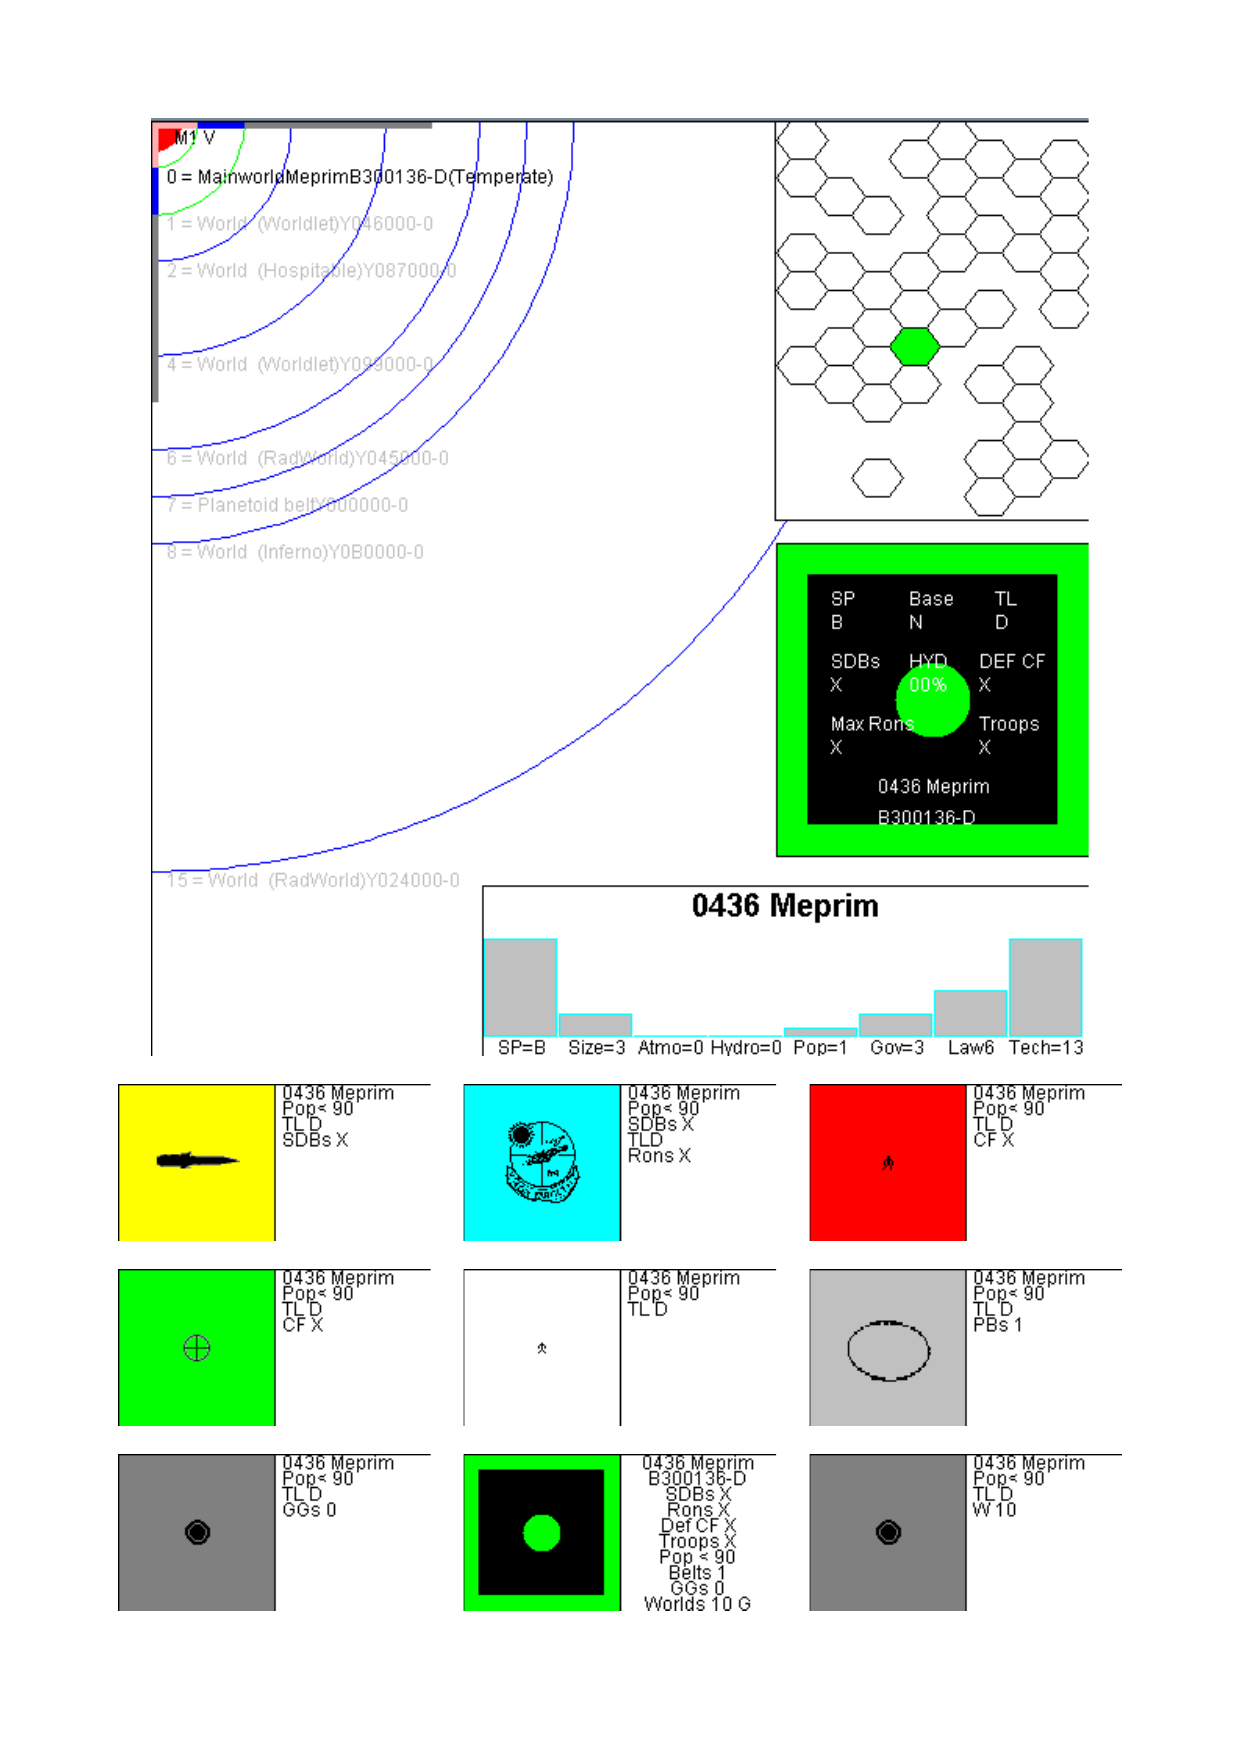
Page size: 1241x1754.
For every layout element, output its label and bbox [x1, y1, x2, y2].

picture [809, 1084, 1122, 1241]
picture [463, 1454, 777, 1611]
picture [463, 1269, 777, 1426]
picture [463, 1084, 777, 1241]
picture [809, 1454, 1122, 1611]
picture [118, 1454, 431, 1611]
picture [809, 1269, 1122, 1426]
picture [118, 1269, 431, 1426]
picture [118, 1084, 431, 1241]
picture [151, 118, 1089, 1056]
